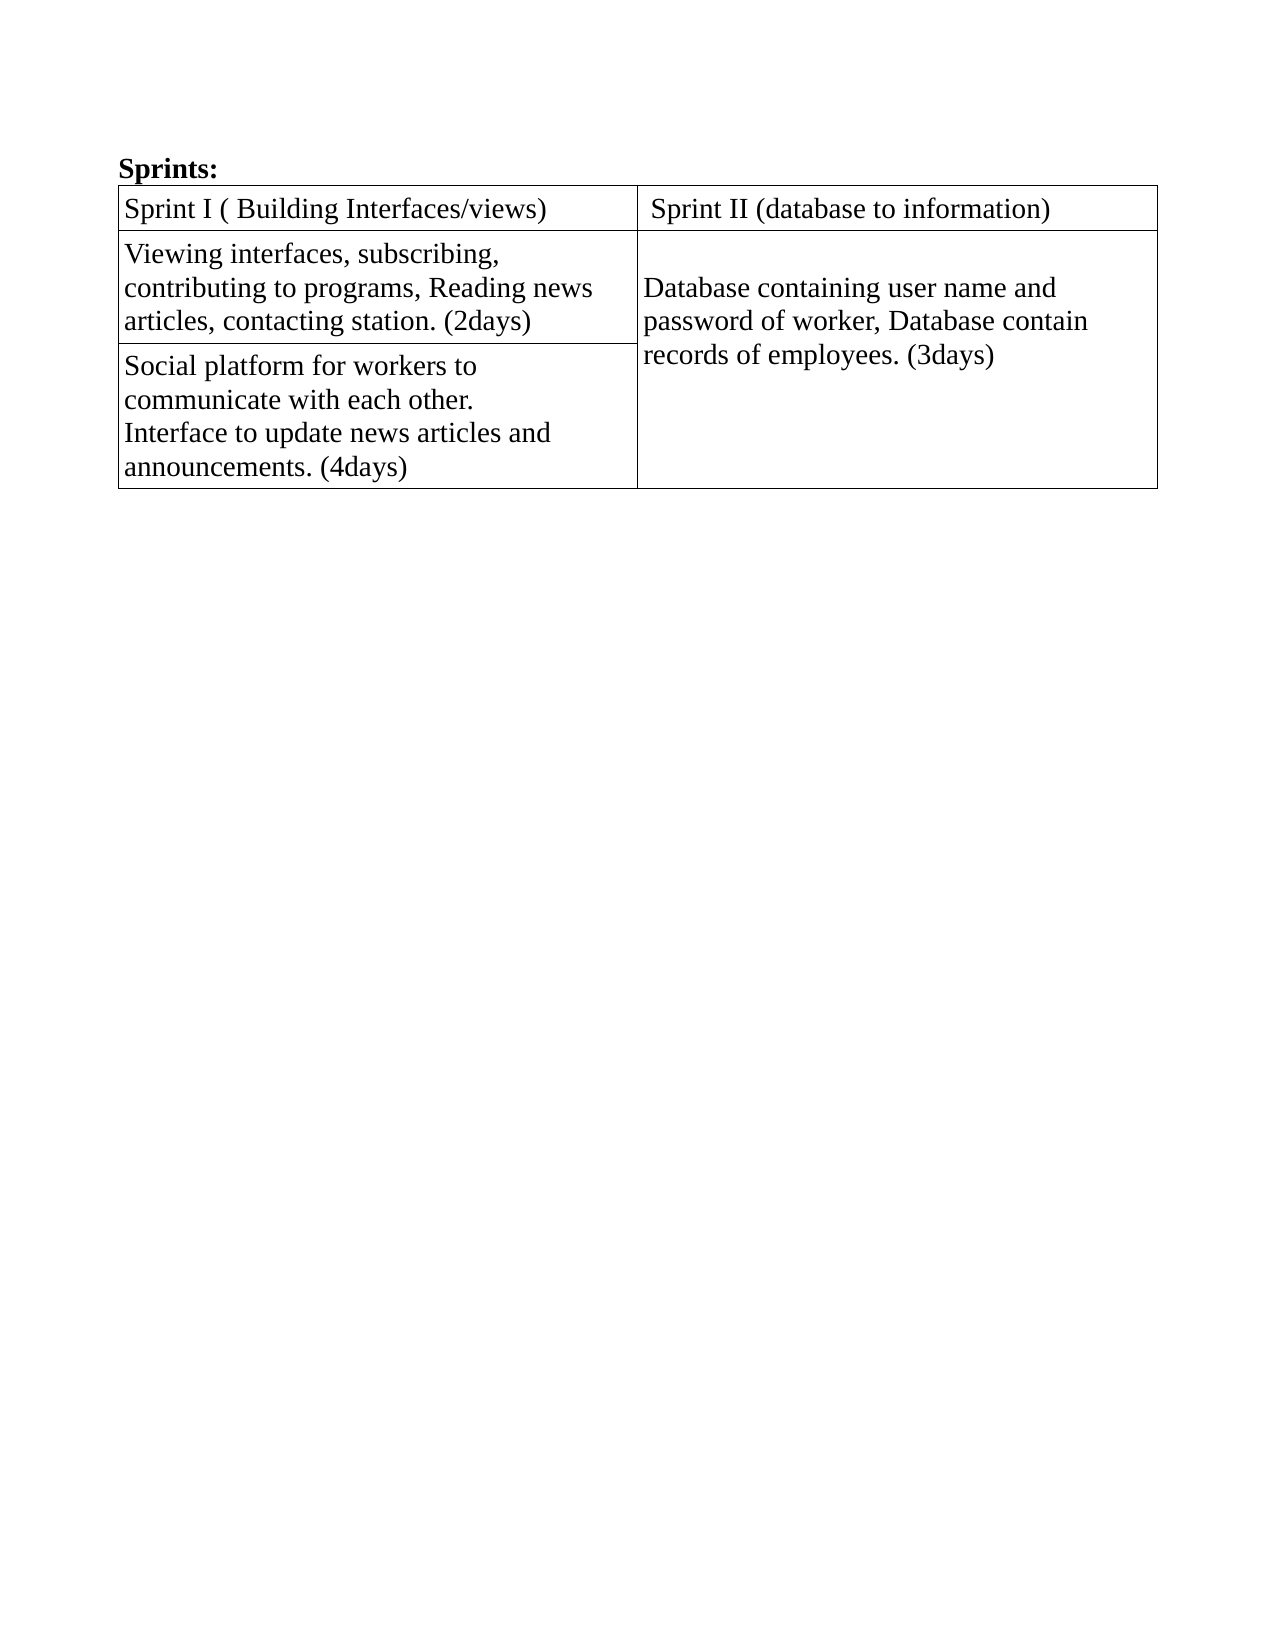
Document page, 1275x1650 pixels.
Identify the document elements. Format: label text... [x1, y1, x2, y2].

table_cell Social platform for workers to communicate with each other. Interface to update news articles and announcements. (4days) [119, 344, 637, 488]
table_header Sprint I ( Building Interfaces/views) [119, 186, 637, 230]
text Sprints: [118, 152, 1157, 185]
table_header Sprint II (database to information) [638, 186, 1157, 230]
table_cell Viewing interfaces, subscribing, contributing to programs, Reading news articles, contacting station. (2days) [119, 231, 637, 342]
table_cell Database containing user name and password of worker, Database contain records of employees. (3days) [638, 231, 1157, 488]
